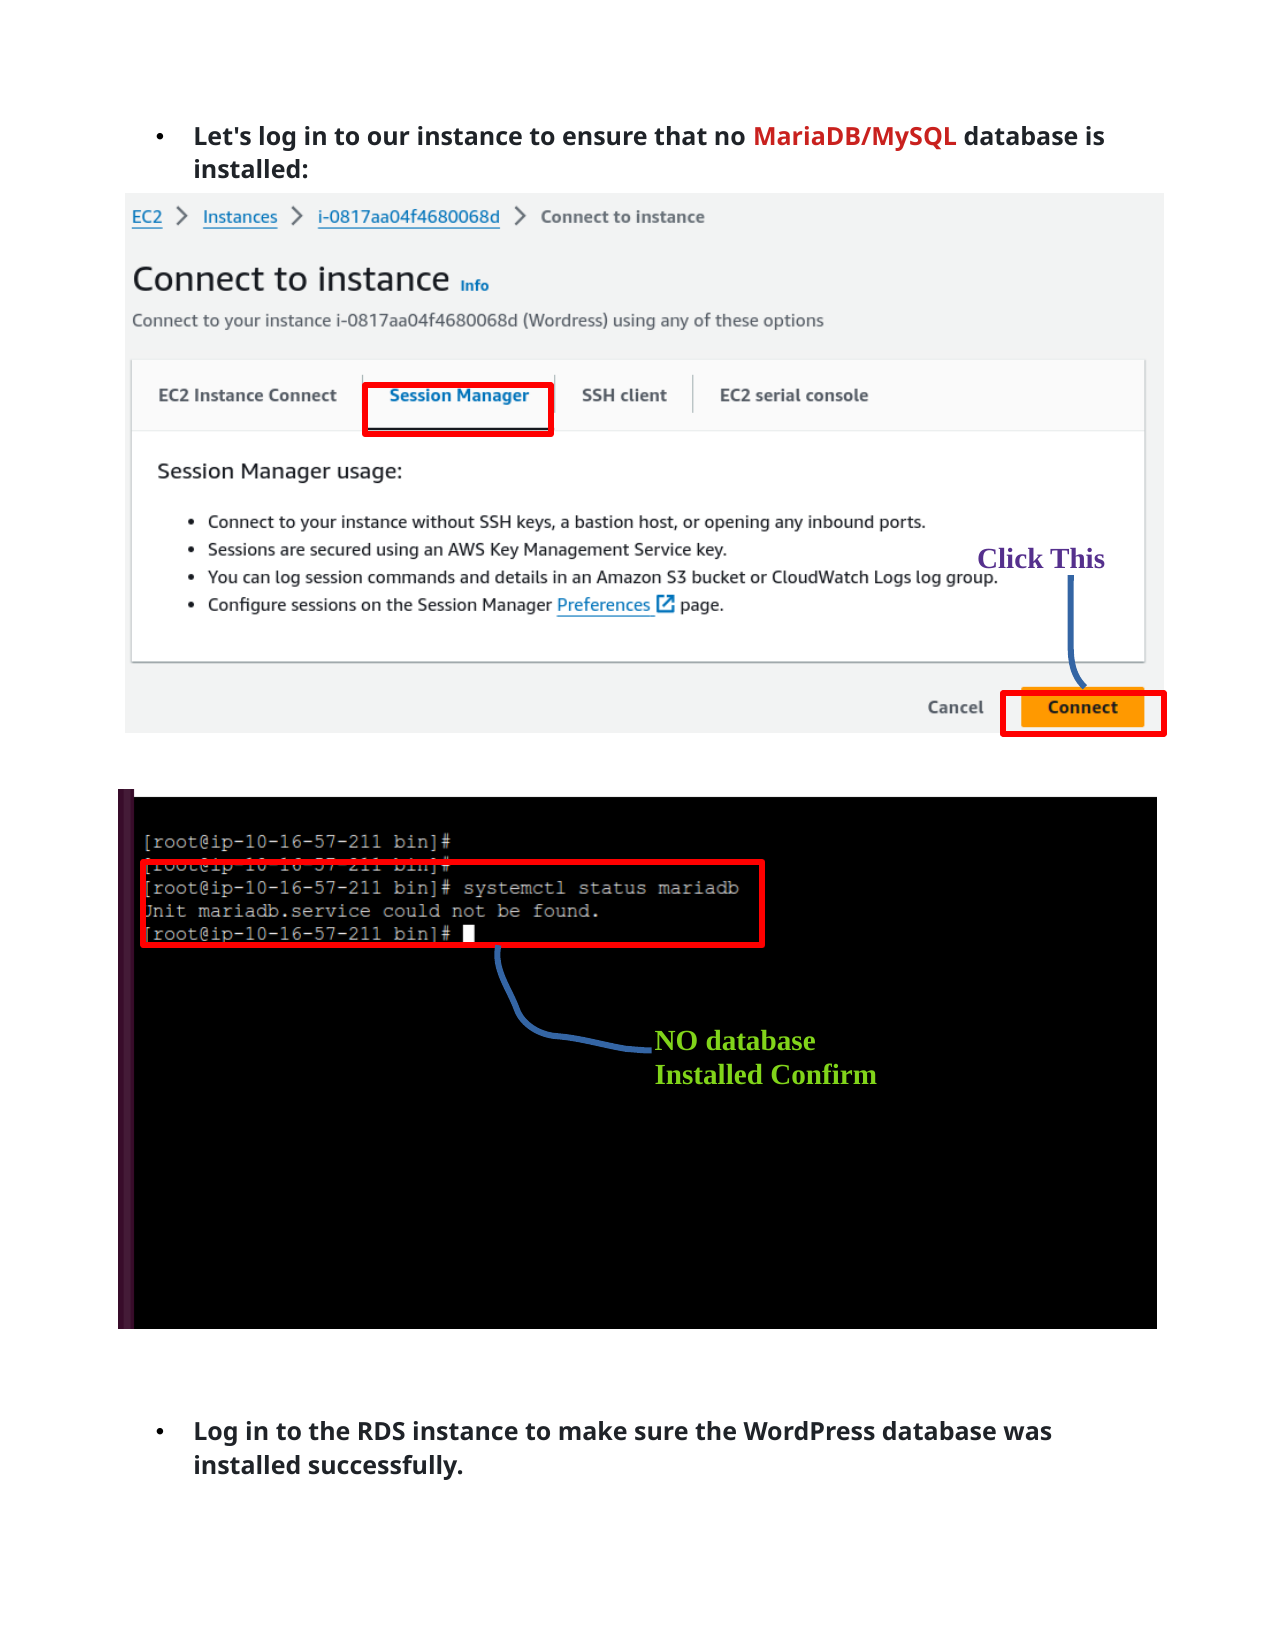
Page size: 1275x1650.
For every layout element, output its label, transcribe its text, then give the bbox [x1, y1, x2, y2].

picture [118, 789, 1157, 1329]
picture [125, 193, 1164, 733]
picture [1006, 696, 1161, 731]
list Let's log in to our instance to ensure that no MariaDB/MySQL database is installed: [156, 118, 1157, 186]
list Log in to the RDS instance to make sure the WordPress database was installed successfully. [156, 1414, 1157, 1482]
